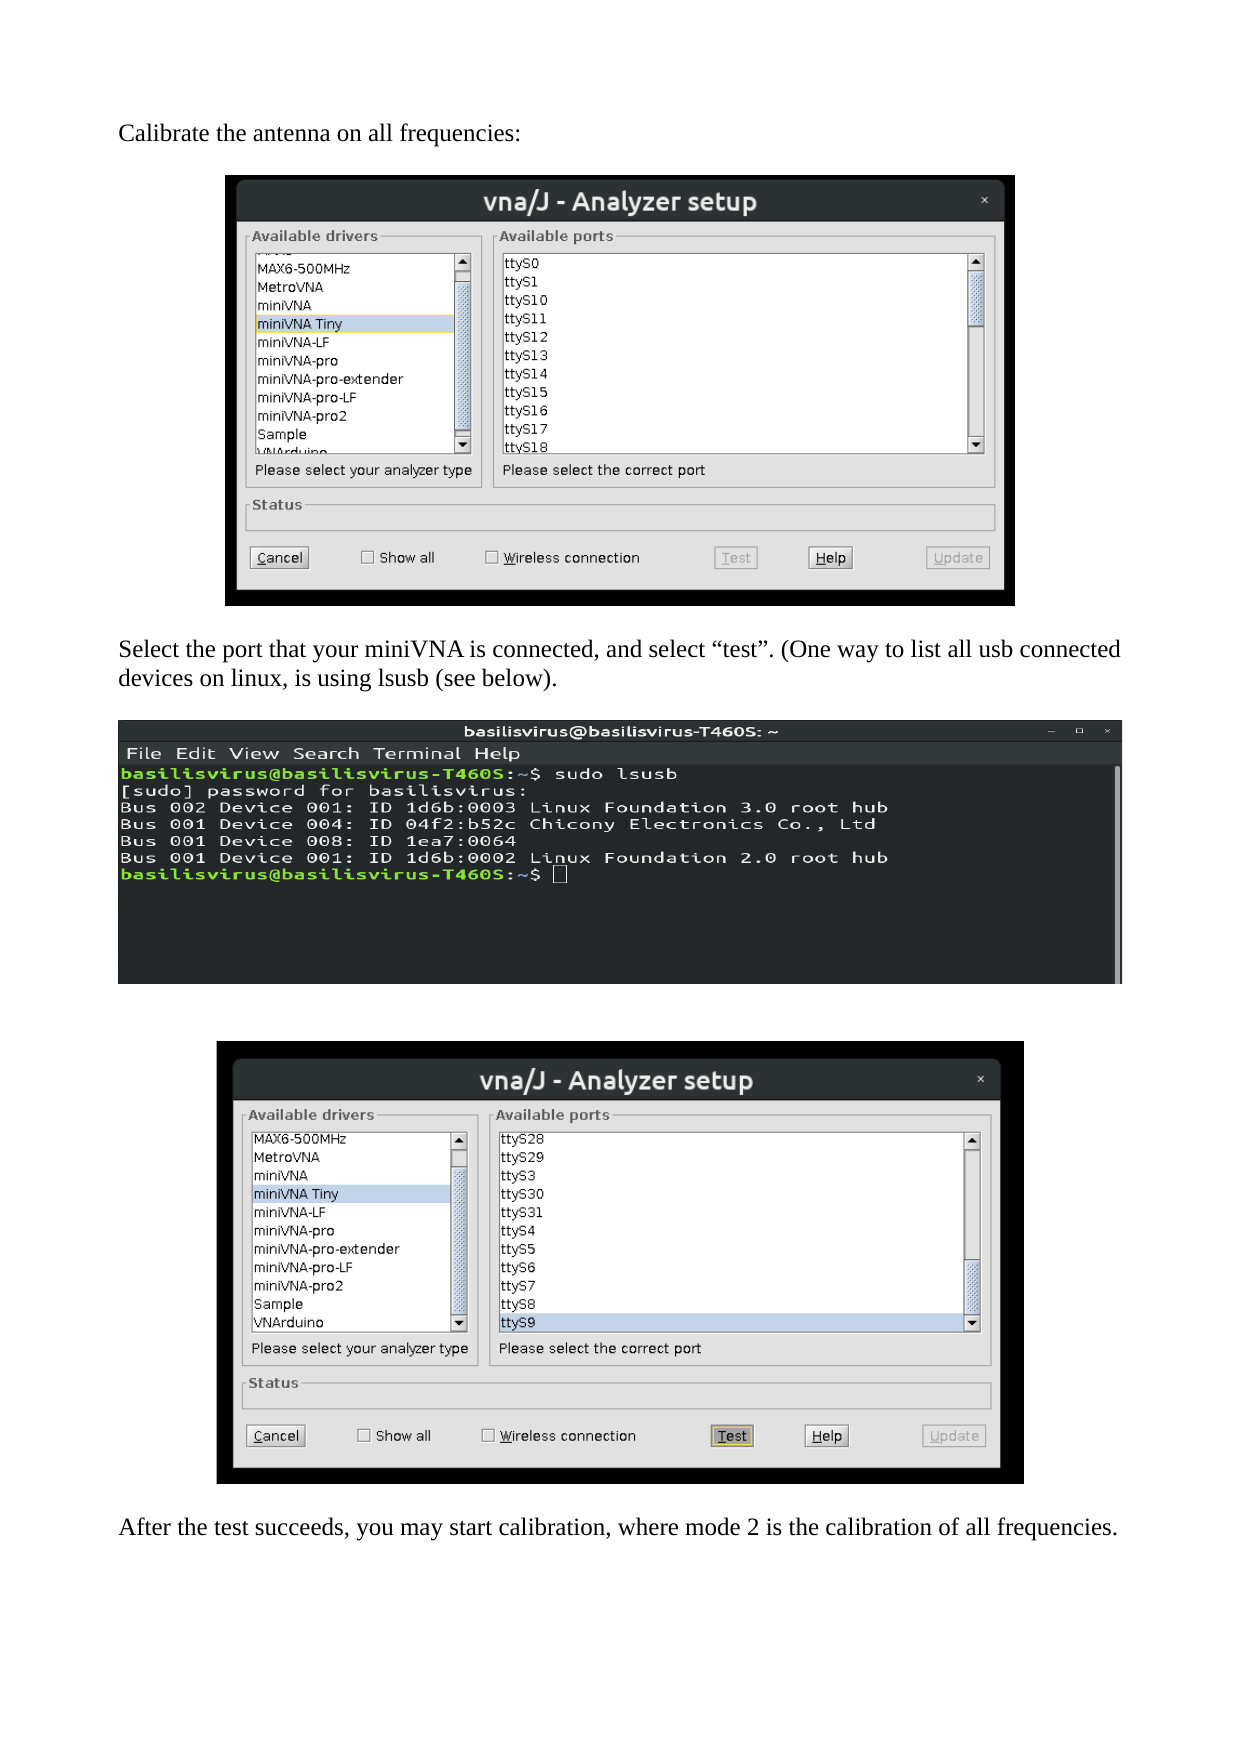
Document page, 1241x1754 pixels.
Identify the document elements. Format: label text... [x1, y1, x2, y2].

text Calibrate the antenna on all frequencies: [118, 118, 1122, 147]
picture [118, 720, 1123, 984]
text Select the port that your miniVNA is connected, and select “test”. (One way to list all usb connected devices on linux, is using lsusb (see below). [118, 634, 1122, 691]
text After the test succeeds, you may start calibration, where mode 2 is the calibration of all frequencies. [118, 1512, 1122, 1541]
picture [225, 175, 1015, 606]
picture [216, 1041, 1024, 1484]
